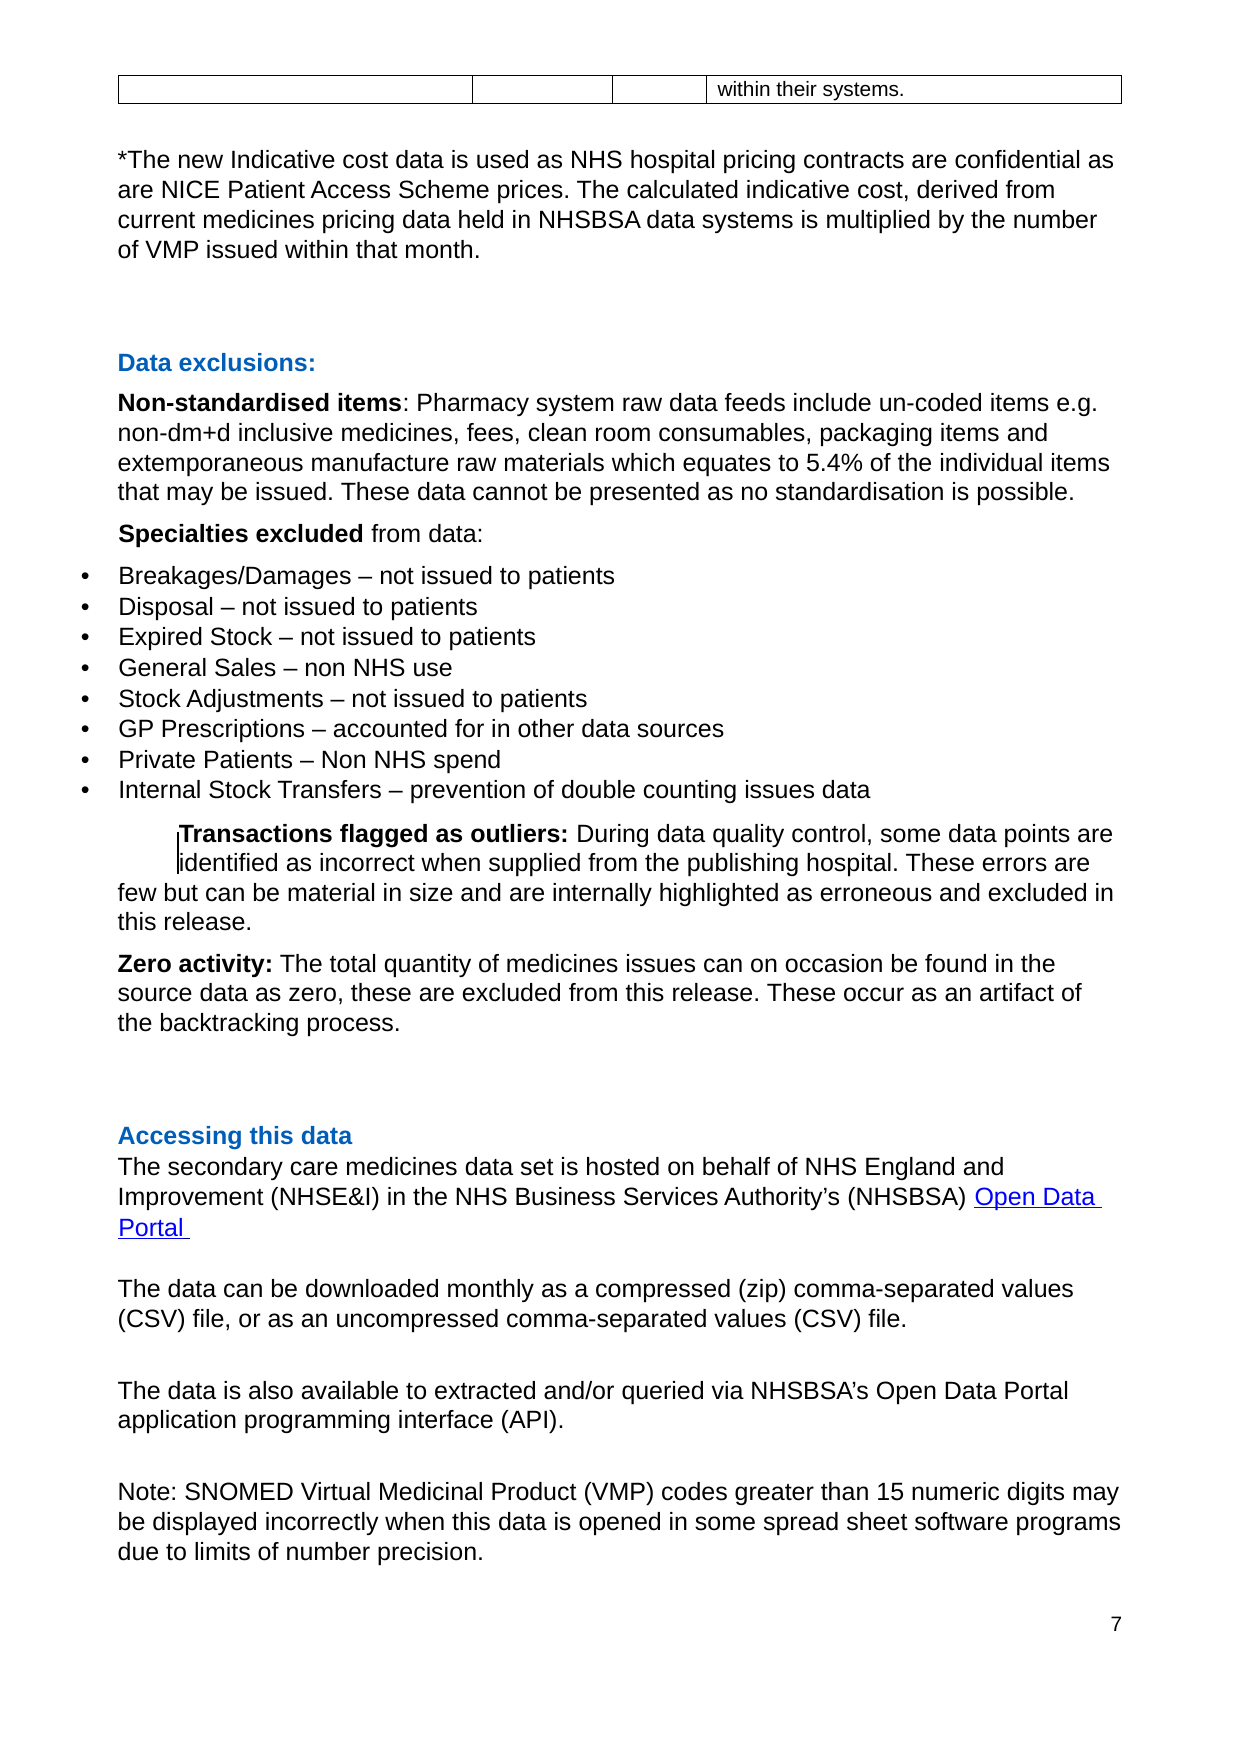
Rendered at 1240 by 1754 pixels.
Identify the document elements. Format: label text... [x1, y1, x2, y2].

table_cell [473, 76, 612, 103]
text Note: SNOMED Virtual Medicinal Product (VMP) codes greater than 15 numeric digits may be displayed incorrectly when this data is opened in some spread sheet software programs due to limits of number precision. [117, 1477, 1124, 1565]
text current medicines pricing data held in NHSBSA data systems is multiplied by the number of VMP issued within that month. [117, 205, 1124, 264]
text Specialties excluded from data: [118, 519, 1129, 547]
list GP Prescriptions – accounted for in other data sources [81, 714, 1124, 743]
text Transactions flagged as outliers: During data quality control, some data points are identified as incorrect when supplied from the publishing hospital. These errors are few but can be material in size and are internally highlighted as erroneous and excluded in this release. [117, 818, 1124, 936]
text Improvement (NHSE&I) in the NHS Business Services Authority’s (NHSBSA) Open Data [117, 1182, 1124, 1211]
list Breakages/Damages – not issued to patients [81, 561, 1124, 590]
table_cell [613, 76, 706, 103]
list Disposal – not issued to patients [81, 592, 1124, 620]
text The secondary care medicines data set is hosted on behalf of NHS England and [117, 1151, 1124, 1180]
list General Sales – non NHS use [81, 653, 1124, 682]
list Expired Stock – not issued to patients [81, 622, 1124, 651]
text *The new Indicative cost data is used as NHS hospital pricing contracts are confidential as are NICE Patient Access Scheme prices. The calculated indicative cost, derived from [117, 145, 1124, 203]
text Portal [118, 1213, 1129, 1241]
subtitle Accessing this data [117, 1121, 1129, 1149]
table_cell within their systems. [707, 76, 1121, 103]
list Private Patients – Non NHS spend [81, 745, 1124, 773]
text The data can be downloaded monthly as a compressed (zip) comma-separated values (CSV) file, or as an uncompressed comma-separated values (CSV) file. [117, 1274, 1124, 1332]
text Zero activity: The total quantity of medicines issues can on occasion be found in the source data as zero, these are excluded from this release. These occur as an artifact of the backtracking process. [117, 949, 1124, 1037]
table_cell [119, 76, 472, 103]
list Stock Adjustments – not issued to patients [81, 683, 1124, 712]
list Internal Stock Transfers – prevention of double counting issues data [81, 775, 1124, 804]
text The data is also available to extracted and/or queried via NHSBSA’s Open Data Portal application programming interface (API). [117, 1376, 1124, 1434]
text Non-standardised items: Pharmacy system raw data feeds include un-coded items e.g. non-dm+d inclusive medicines, fees, clean room consumables, packaging items and extemporaneous manufacture raw materials which equates to 5.4% of the individual items that may be issued. These data cannot be presented as no standardisation is possible. [117, 388, 1124, 506]
subtitle Data exclusions: [117, 347, 1129, 376]
